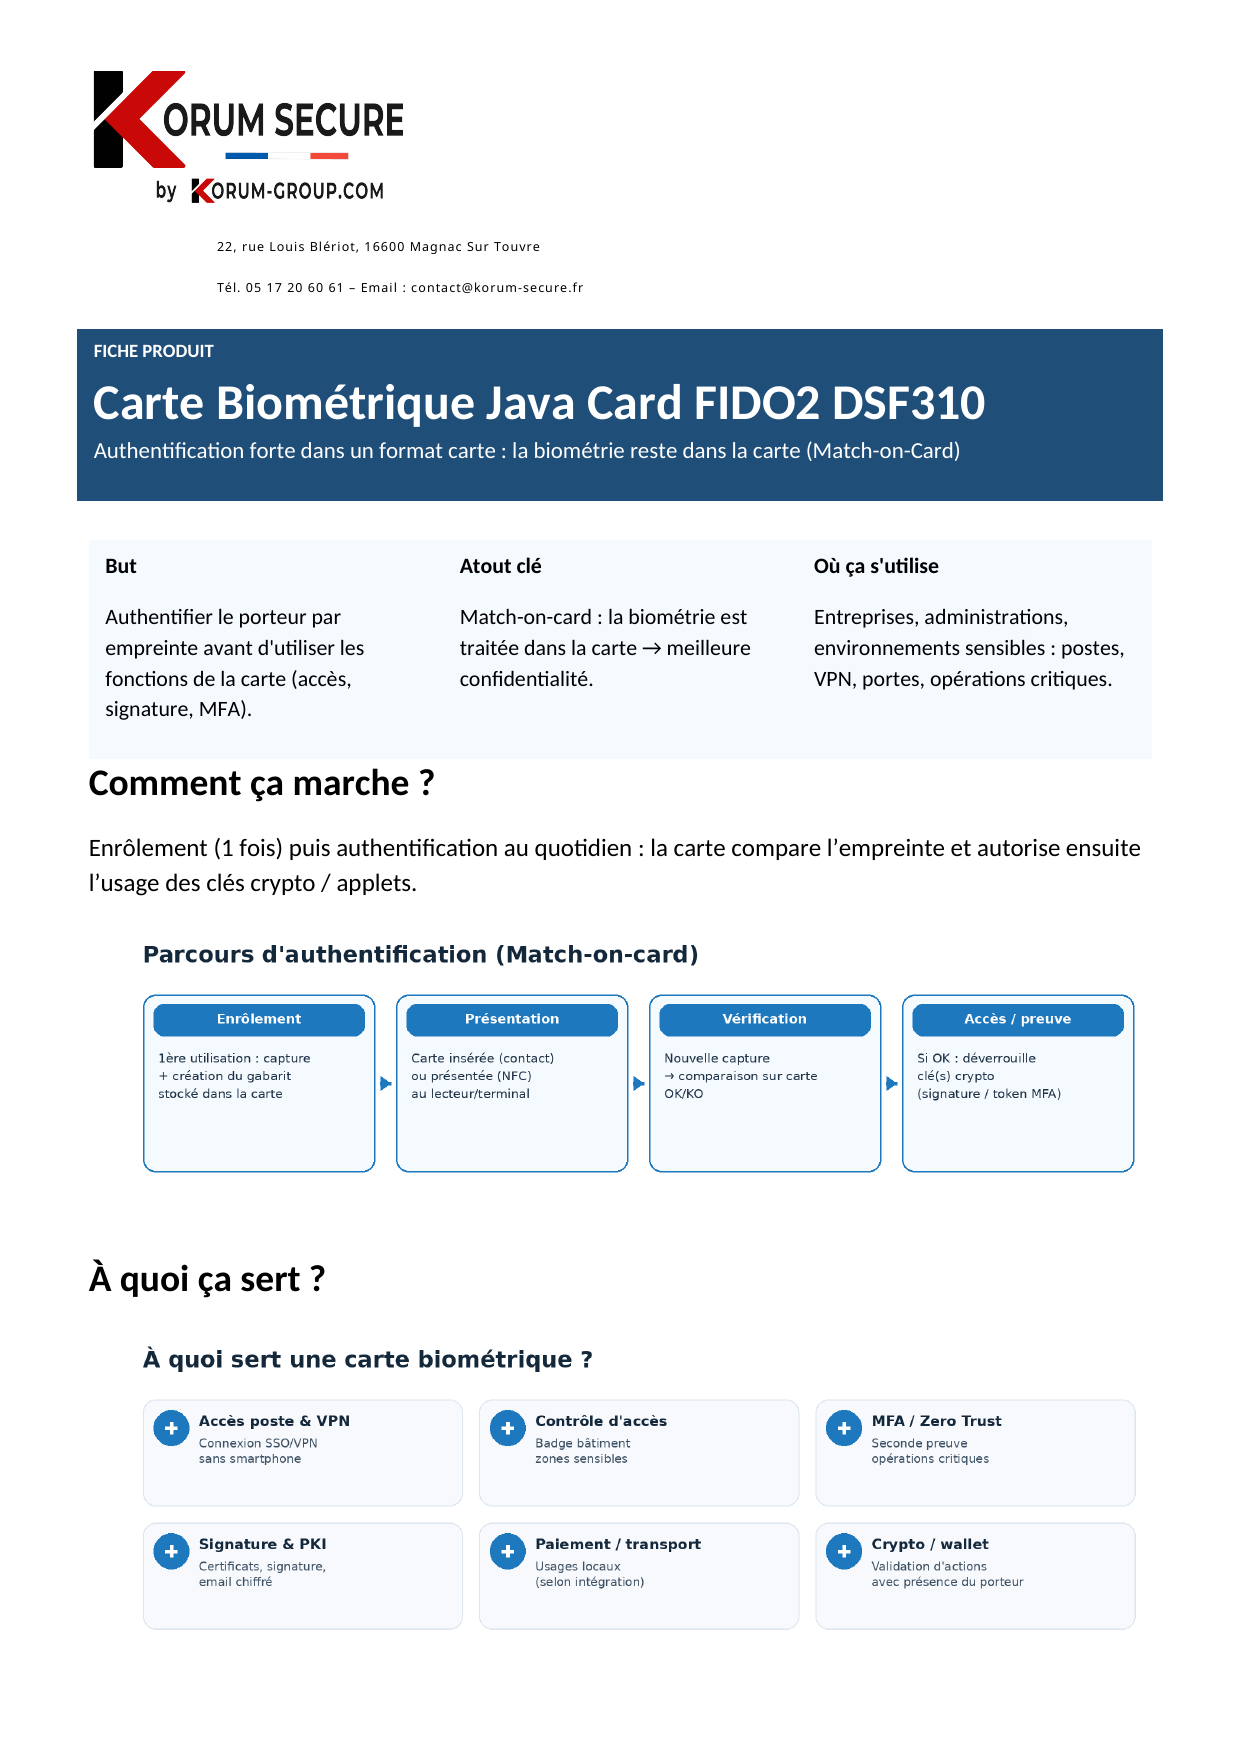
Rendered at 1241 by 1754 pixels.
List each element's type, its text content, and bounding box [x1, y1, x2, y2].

text À quoi ça sert ? [88, 1255, 1152, 1301]
table_header Atout clé Match-on-card : la biométrie est traitée dans la carte → meilleure confidentialité. [443, 540, 797, 759]
picture [107, 1328, 1171, 1636]
picture [107, 923, 1171, 1231]
table_header FICHE PRODUIT Carte Biométrique Java Card FIDO2 DSF310 Authentification forte dans un format carte : la biométrie reste dans la carte (Match-on-Card) [77, 329, 1163, 501]
text 22, rue Louis Blériot, 16600 Magnac Sur Touvre [217, 238, 948, 256]
text Enrôlement (1 fois) puis authentification au quotidien : la carte compare l’empreinte et autorise ensuite l’usage des clés crypto / applets. [88, 833, 1152, 898]
table_header Où ça s'utilise Entreprises, administrations, environnements sensibles : postes, VPN, portes, opérations critiques. [797, 540, 1152, 759]
text Tél. 05 17 20 60 61 – Email : contact@korum-secure.fr [217, 279, 948, 296]
picture [93, 71, 403, 203]
text Comment ça marche ? [88, 759, 1152, 805]
table_header But Authentifier le porteur par empreinte avant d'utiliser les fonctions de la carte (accès, signature, MFA). [89, 540, 443, 759]
